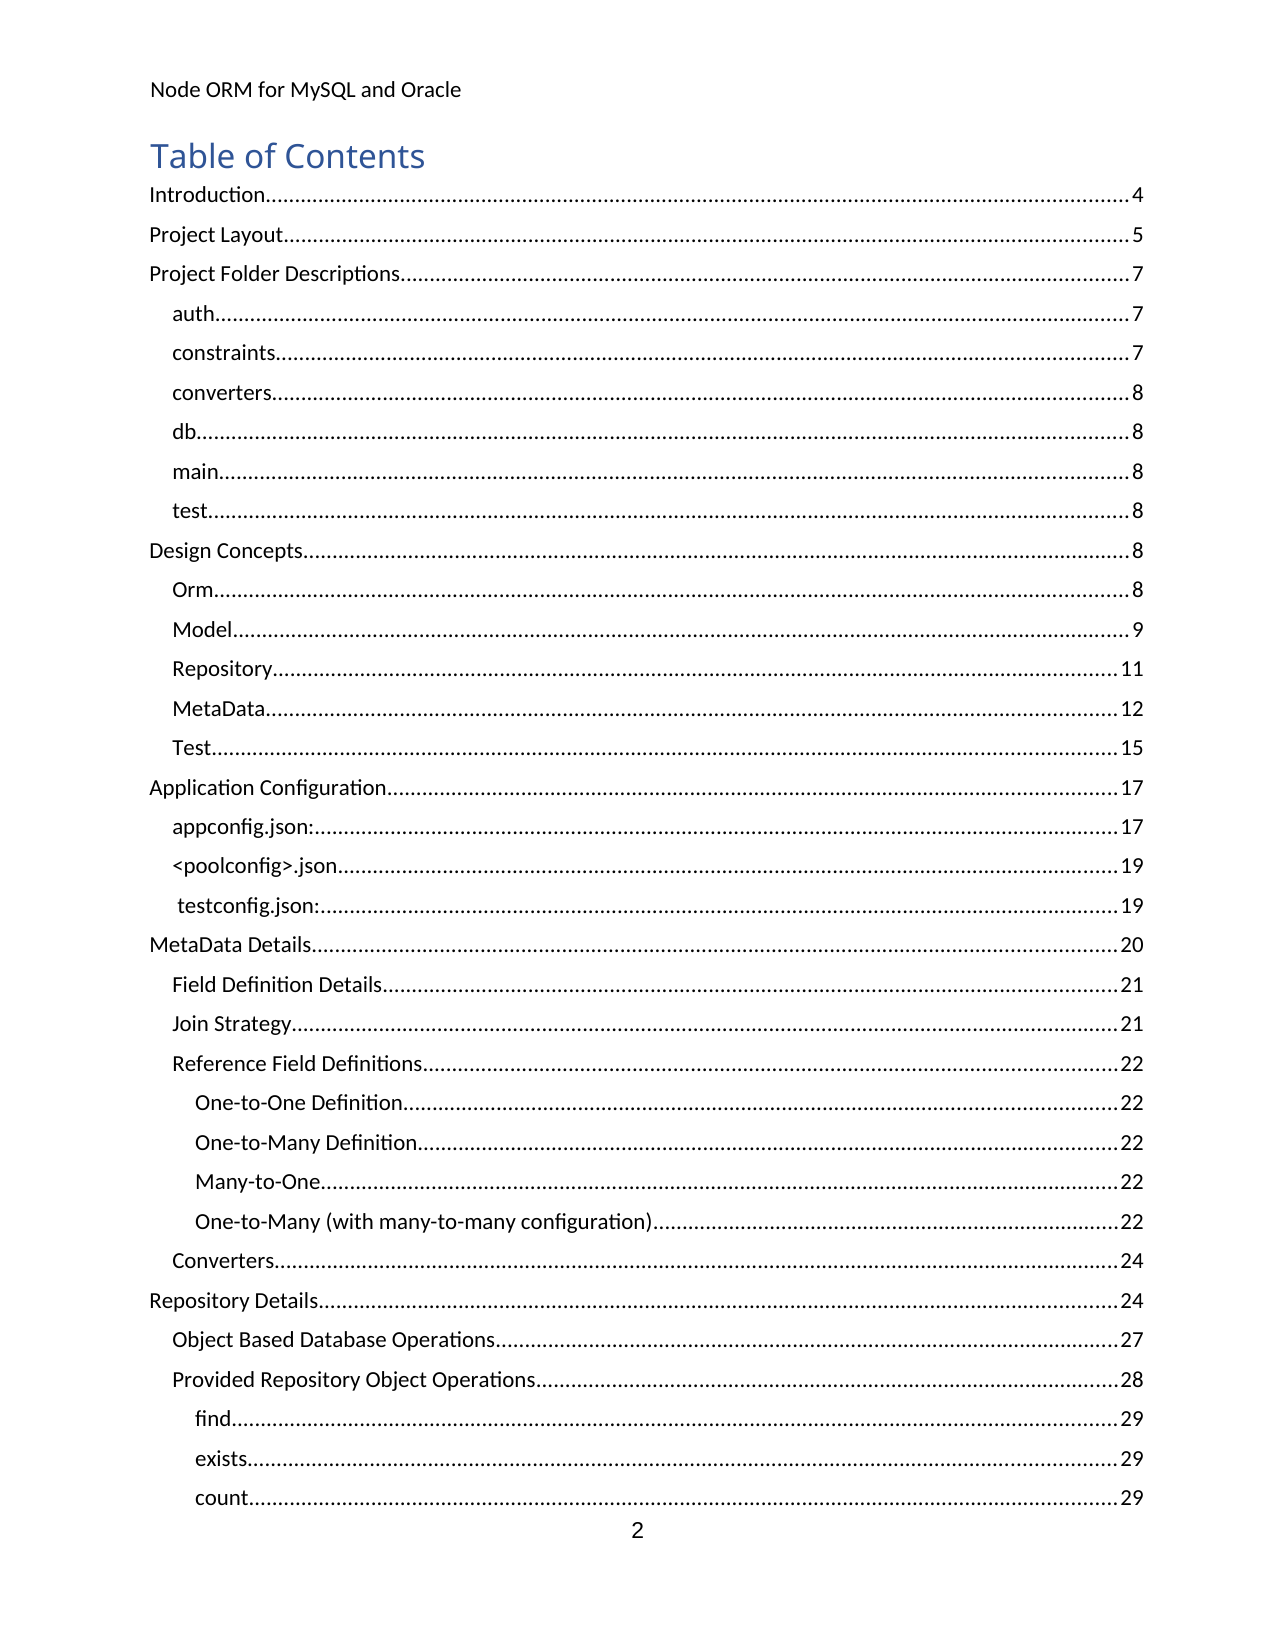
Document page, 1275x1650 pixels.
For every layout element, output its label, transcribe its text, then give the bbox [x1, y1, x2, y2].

text testconfig.json: 19 [172, 891, 1143, 919]
text Join Strategy 21 [172, 1009, 1143, 1037]
text test 8 [172, 496, 1143, 524]
text Repository Details 24 [149, 1286, 1143, 1314]
text One-to-Many (with many-to-many configuration) 22 [195, 1207, 1143, 1235]
text <poolconfig>.json 19 [172, 852, 1143, 879]
text Provided Repository Object Operations 28 [172, 1365, 1143, 1393]
text Design Concepts 8 [149, 536, 1143, 564]
text converters 8 [172, 378, 1143, 406]
text Object Based Database Operations 27 [172, 1325, 1143, 1353]
subtitle Table of Contents [150, 133, 1143, 179]
text count 29 [195, 1483, 1143, 1511]
text Model 9 [172, 615, 1143, 643]
text Reference Field Definitions 22 [172, 1049, 1143, 1077]
text Test 15 [172, 733, 1143, 761]
text One-to-Many Definition 22 [195, 1128, 1143, 1156]
text Project Layout 5 [149, 220, 1143, 248]
text Orm 8 [172, 575, 1143, 603]
text appconfig.json: 17 [172, 812, 1143, 840]
text constraints 7 [172, 338, 1143, 366]
text Field Definition Details 21 [172, 970, 1143, 998]
text Converters 24 [172, 1246, 1143, 1274]
text One-to-One Definition 22 [195, 1088, 1143, 1116]
text exists 29 [195, 1444, 1143, 1472]
text auth 7 [172, 299, 1143, 327]
text Many-to-One 22 [195, 1167, 1143, 1195]
text MetaData 12 [172, 694, 1143, 722]
text find 29 [195, 1404, 1143, 1432]
text Application Configuration 17 [149, 773, 1143, 801]
text main 8 [172, 457, 1143, 485]
text Repository 11 [172, 654, 1143, 682]
text Project Folder Descriptions 7 [149, 259, 1143, 287]
text MetaData Details 20 [149, 931, 1143, 958]
text db 8 [172, 417, 1143, 445]
text Introduction 4 [149, 180, 1143, 208]
